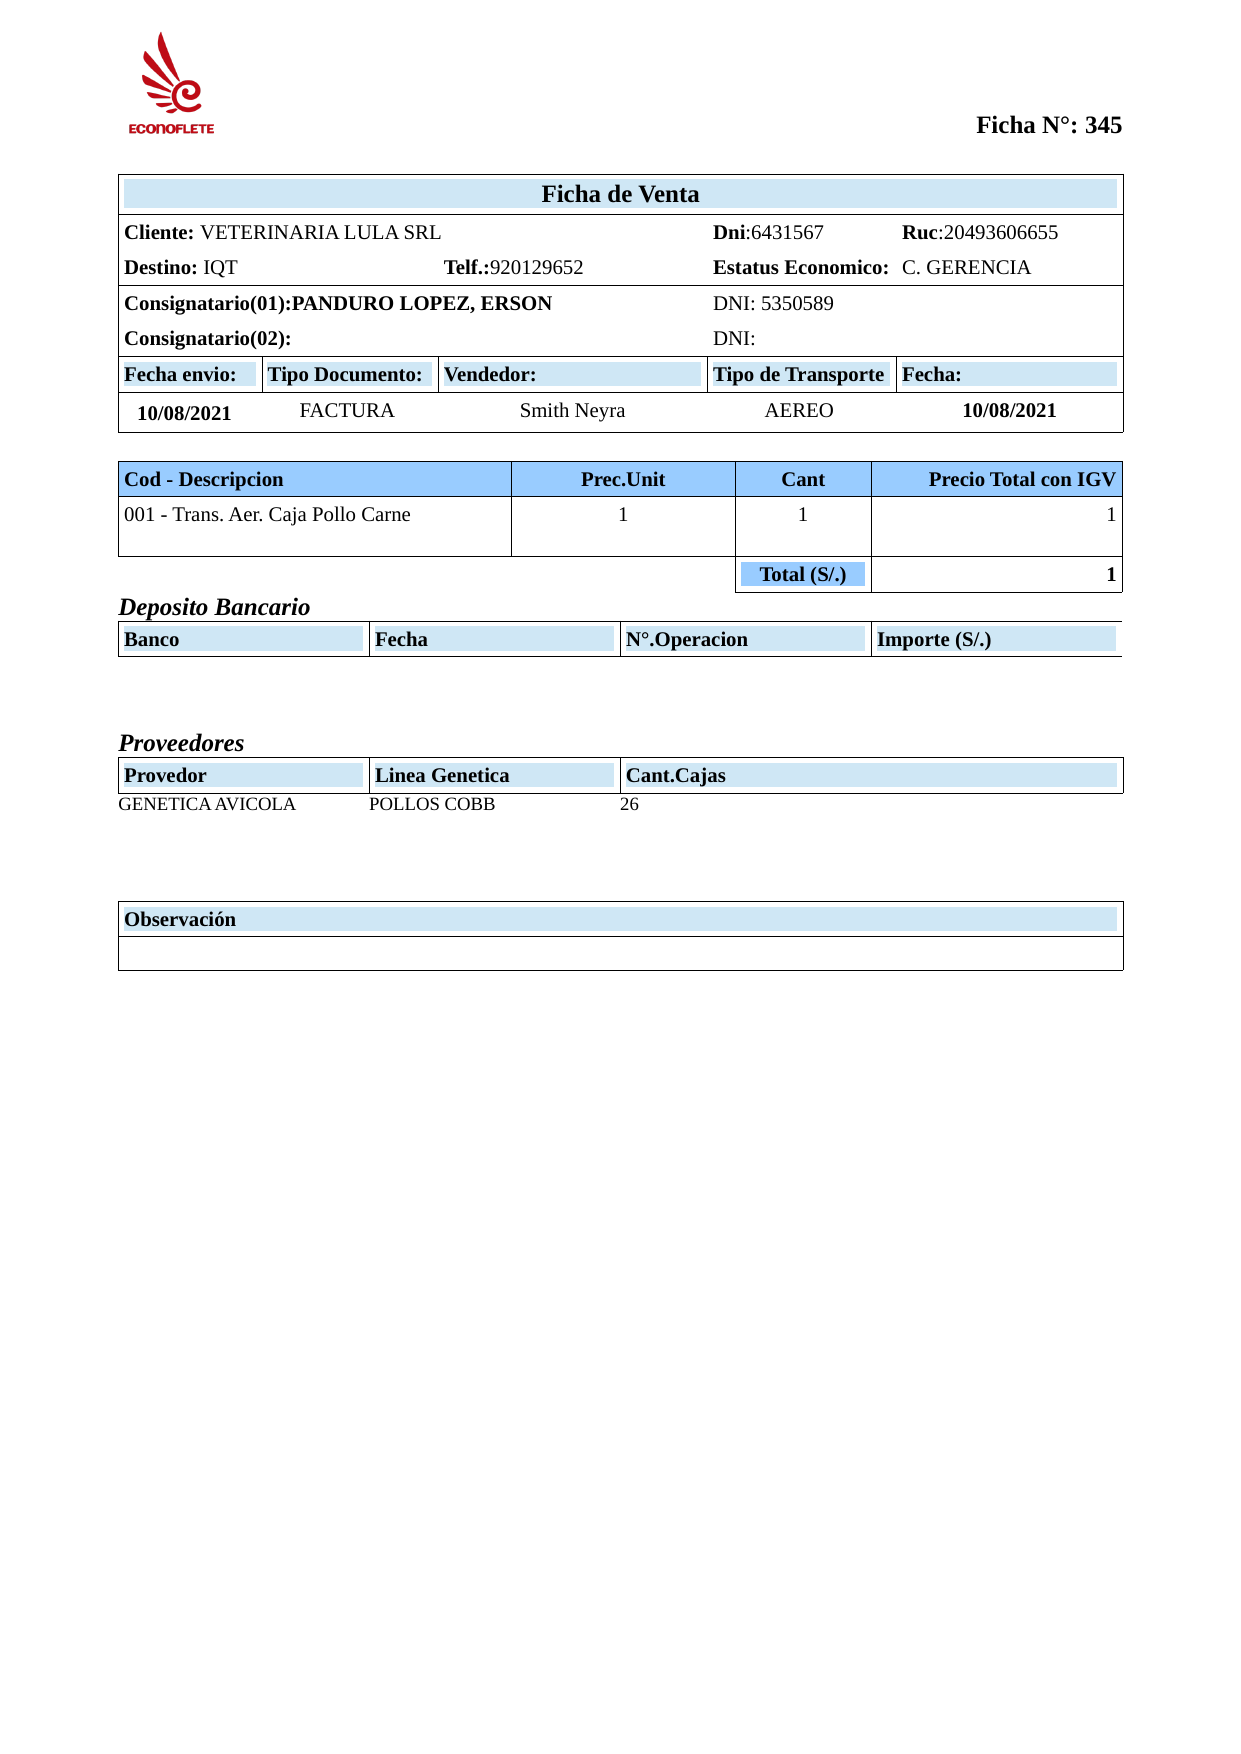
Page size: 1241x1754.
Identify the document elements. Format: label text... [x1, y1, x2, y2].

table_header Importe (S/.) [872, 622, 1122, 656]
table_cell [118, 879, 369, 901]
table_cell [119, 937, 1123, 969]
table_cell 1 [872, 557, 1122, 592]
table_cell [118, 836, 369, 858]
table_cell Consignatario(02): [119, 321, 707, 356]
table_cell POLLOS COBB [369, 794, 620, 814]
table_cell [871, 705, 1122, 728]
text Deposito Bancario [118, 592, 1122, 621]
table_cell DNI: [707, 321, 1123, 356]
table_cell Tipo de Transporte [708, 357, 896, 392]
table_cell Smith Neyra [438, 393, 707, 432]
table_header Cant [736, 462, 871, 496]
table_cell [118, 705, 369, 728]
table_cell 1 [872, 497, 1122, 556]
table_cell Destino: IQT [119, 249, 438, 285]
table_cell 1 [736, 497, 871, 556]
table_cell [118, 680, 369, 704]
table_header Precio Total con IGV [872, 462, 1122, 496]
table_cell [118, 557, 511, 592]
table_cell [369, 657, 620, 680]
table_cell [620, 836, 1123, 858]
table_header Fecha [370, 622, 620, 656]
table_cell DNI: 5350589 [707, 286, 1123, 321]
table_cell [620, 657, 871, 680]
table_header N°.Operacion [621, 622, 871, 656]
table_cell GENETICA AVICOLA [118, 794, 369, 814]
table_cell [118, 815, 369, 836]
table_cell [118, 657, 369, 680]
table_cell Telf.:920129652 [438, 249, 707, 285]
table_cell [620, 680, 871, 704]
table_cell C. GERENCIA [896, 249, 1123, 285]
table_cell Fecha envio: [119, 357, 262, 392]
table_cell FACTURA [262, 393, 438, 432]
table_header Banco [119, 622, 369, 656]
table_cell [369, 858, 620, 879]
table_cell Vendedor: [439, 357, 707, 392]
table_cell Cliente: VETERINARIA LULA SRL [119, 215, 707, 249]
table_header Observación [119, 902, 1123, 936]
table_cell [118, 858, 369, 879]
table_cell 10/08/2021 [896, 393, 1123, 432]
table_cell [871, 680, 1122, 704]
table_header Cant.Cajas [621, 758, 1123, 793]
table_header Cod - Descripcion [119, 462, 511, 496]
table_header Prec.Unit [512, 462, 735, 496]
table_cell Fecha: [897, 357, 1123, 392]
table_cell [620, 815, 1123, 836]
table_cell [369, 836, 620, 858]
table_cell 10/08/2021 [119, 393, 262, 432]
table_cell [620, 705, 871, 728]
table_cell [369, 680, 620, 704]
table_cell Estatus Economico: [707, 249, 896, 285]
table_cell [511, 557, 735, 592]
table_cell [871, 657, 1122, 680]
table_header Provedor [119, 758, 369, 793]
table_cell [620, 858, 1123, 879]
table_cell 1 [512, 497, 735, 556]
table_cell 26 [620, 794, 1123, 814]
table_cell [369, 879, 620, 901]
table_cell Tipo Documento: [263, 357, 438, 392]
table_cell AEREO [707, 393, 896, 432]
table_header Ficha de Venta [119, 175, 1123, 214]
table_cell [620, 879, 1123, 901]
picture [118, 31, 225, 134]
table_cell Dni:6431567 [707, 215, 896, 249]
table_cell Consignatario(01):PANDURO LOPEZ, ERSON [119, 286, 707, 321]
table_cell Total (S/.) [736, 557, 871, 592]
text Proveedores [118, 728, 1122, 757]
table_cell Ruc:20493606655 [896, 215, 1123, 249]
table_cell 001 - Trans. Aer. Caja Pollo Carne [119, 497, 511, 556]
table_cell [369, 705, 620, 728]
table_cell [369, 815, 620, 836]
table_header Linea Genetica [370, 758, 620, 793]
